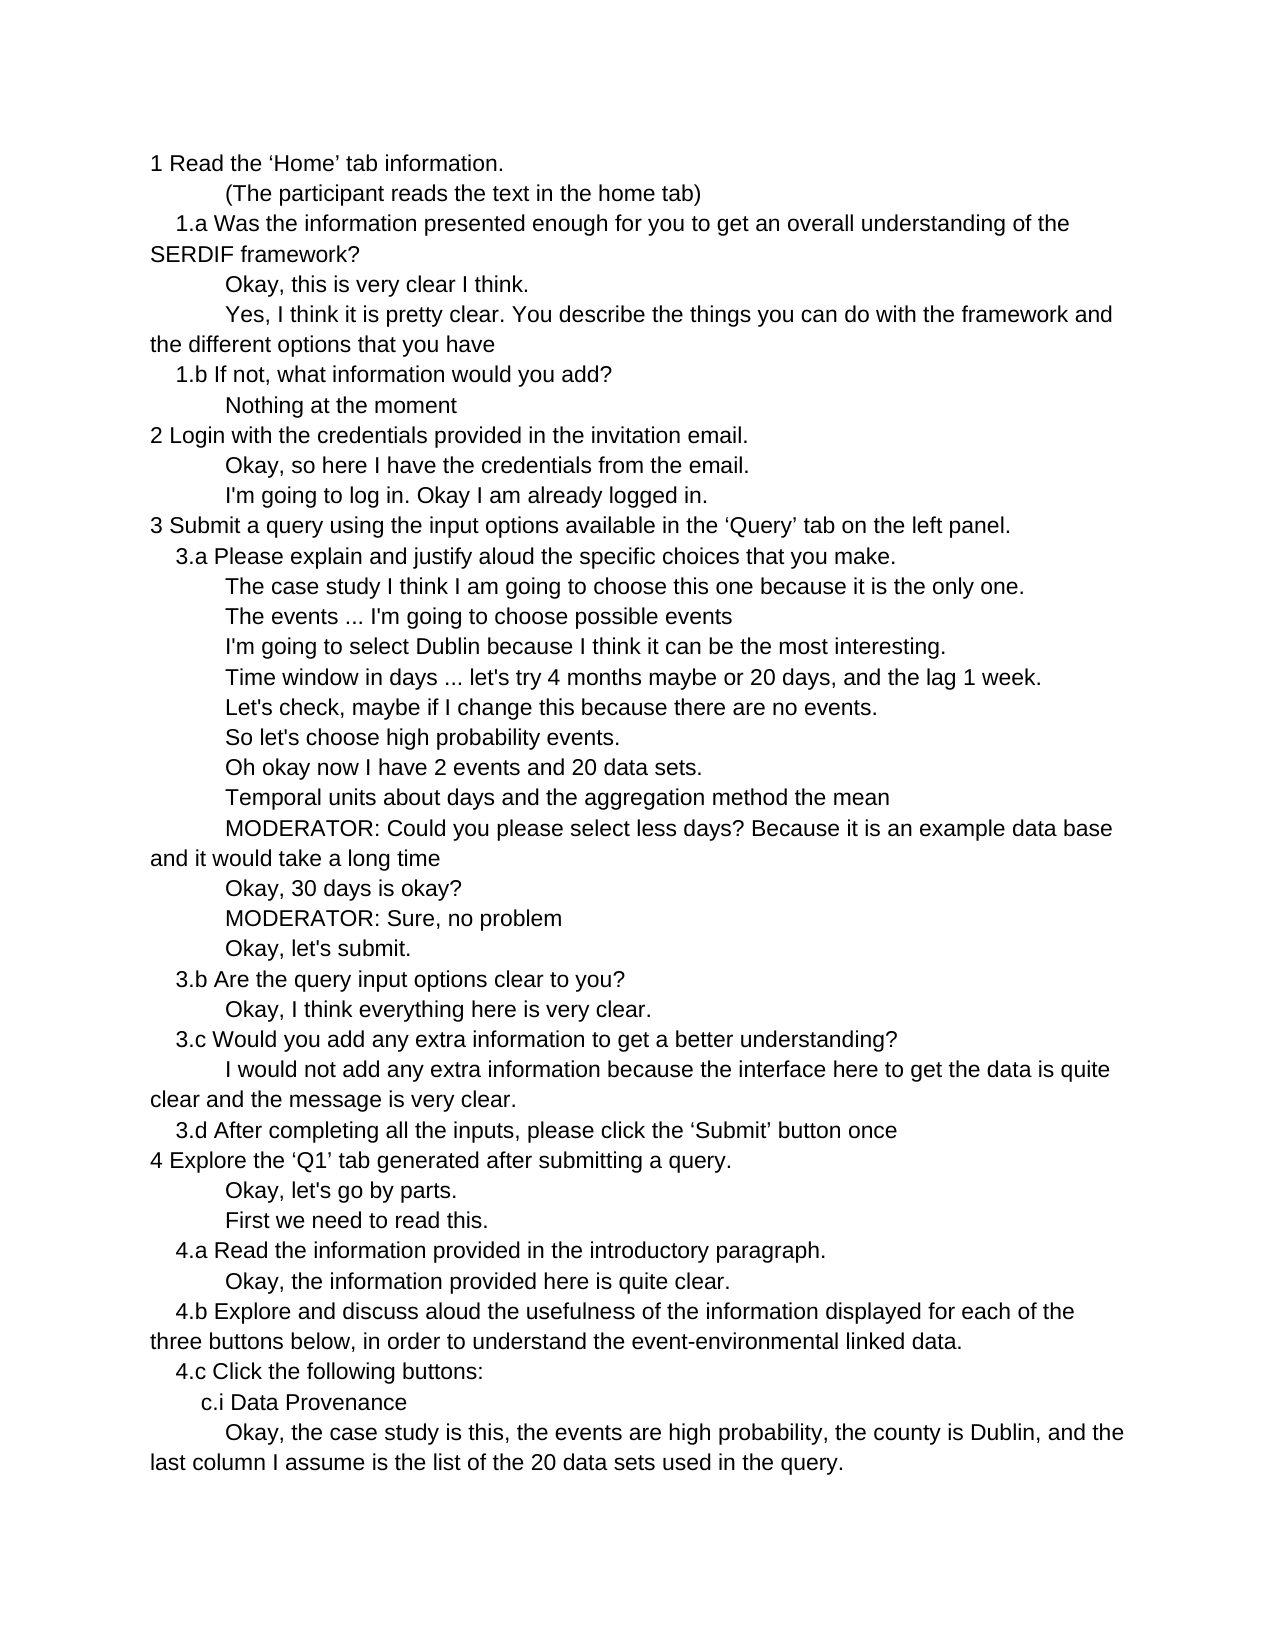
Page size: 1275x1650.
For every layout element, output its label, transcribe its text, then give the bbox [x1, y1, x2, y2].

text c.i Data Provenance [150, 1388, 1125, 1415]
text I'm going to log in. Okay I am already logged in. [150, 482, 1125, 509]
text I'm going to select Dublin because I think it can be the most interesting. [150, 633, 1125, 660]
text Nothing at the moment [150, 392, 1125, 418]
text Yes, I think it is pretty clear. You describe the things you can do with the framework and the different options that you have [150, 301, 1125, 358]
text Okay, let's go by parts. [150, 1177, 1125, 1203]
text 1.b If not, what information would you add? [150, 361, 1125, 388]
text Temporal units about days and the aggregation method the mean [150, 784, 1125, 811]
text Okay, let's submit. [150, 935, 1125, 962]
text 3.a Please explain and justify aloud the specific choices that you make. [150, 543, 1125, 569]
text So let's choose high probability events. [150, 724, 1125, 750]
text Let's check, maybe if I change this because there are no events. [150, 694, 1125, 720]
text The case study I think I am going to choose this one because it is the only one. [150, 573, 1125, 599]
text First we need to read this. [150, 1207, 1125, 1234]
text 4.b Explore and discuss aloud the usefulness of the information displayed for each of the three buttons below, in order to understand the event-environmental linked data. [150, 1298, 1125, 1354]
text Okay, so here I have the credentials from the email. [150, 452, 1125, 478]
text 3.b Are the query input options clear to you? [150, 966, 1125, 992]
text 2 Login with the credentials provided in the invitation email. [150, 422, 1125, 448]
text 3 Submit a query using the input options available in the ‘Query’ tab on the left panel. [150, 512, 1125, 539]
text 4.a Read the information provided in the introductory paragraph. [150, 1237, 1125, 1264]
text Oh okay now I have 2 events and 20 data sets. [150, 754, 1125, 781]
text I would not add any extra information because the interface here to get the data is quite clear and the message is very clear. [150, 1056, 1125, 1113]
text MODERATOR: Could you please select less days? Because it is an example data base and it would take a long time [150, 814, 1125, 871]
text MODERATOR: Sure, no problem [150, 905, 1125, 932]
text Okay, the information provided here is quite clear. [150, 1268, 1125, 1294]
text 1.a Was the information presented enough for you to get an overall understanding of the SERDIF framework? [150, 210, 1125, 267]
text Time window in days ... let's try 4 months maybe or 20 days, and the lag 1 week. [150, 663, 1125, 690]
text Okay, 30 days is okay? [150, 875, 1125, 901]
text 4.c Click the following buttons: [150, 1358, 1125, 1385]
text Okay, this is very clear I think. [150, 271, 1125, 297]
text Okay, I think everything here is very clear. [150, 996, 1125, 1022]
text The events ... I'm going to choose possible events [150, 603, 1125, 629]
text (The participant reads the text in the home tab) [150, 180, 1125, 207]
text 4 Explore the ‘Q1’ tab generated after submitting a query. [150, 1147, 1125, 1173]
text 3.c Would you add any extra information to get a better understanding? [150, 1026, 1125, 1052]
text 1 Read the ‘Home’ tab information. [150, 150, 1125, 176]
text Okay, the case study is this, the events are high probability, the county is Dublin, and the last column I assume is the list of the 20 data sets used in the query. [150, 1419, 1125, 1475]
text 3.d After completing all the inputs, please click the ‘Submit’ button once [150, 1117, 1125, 1143]
